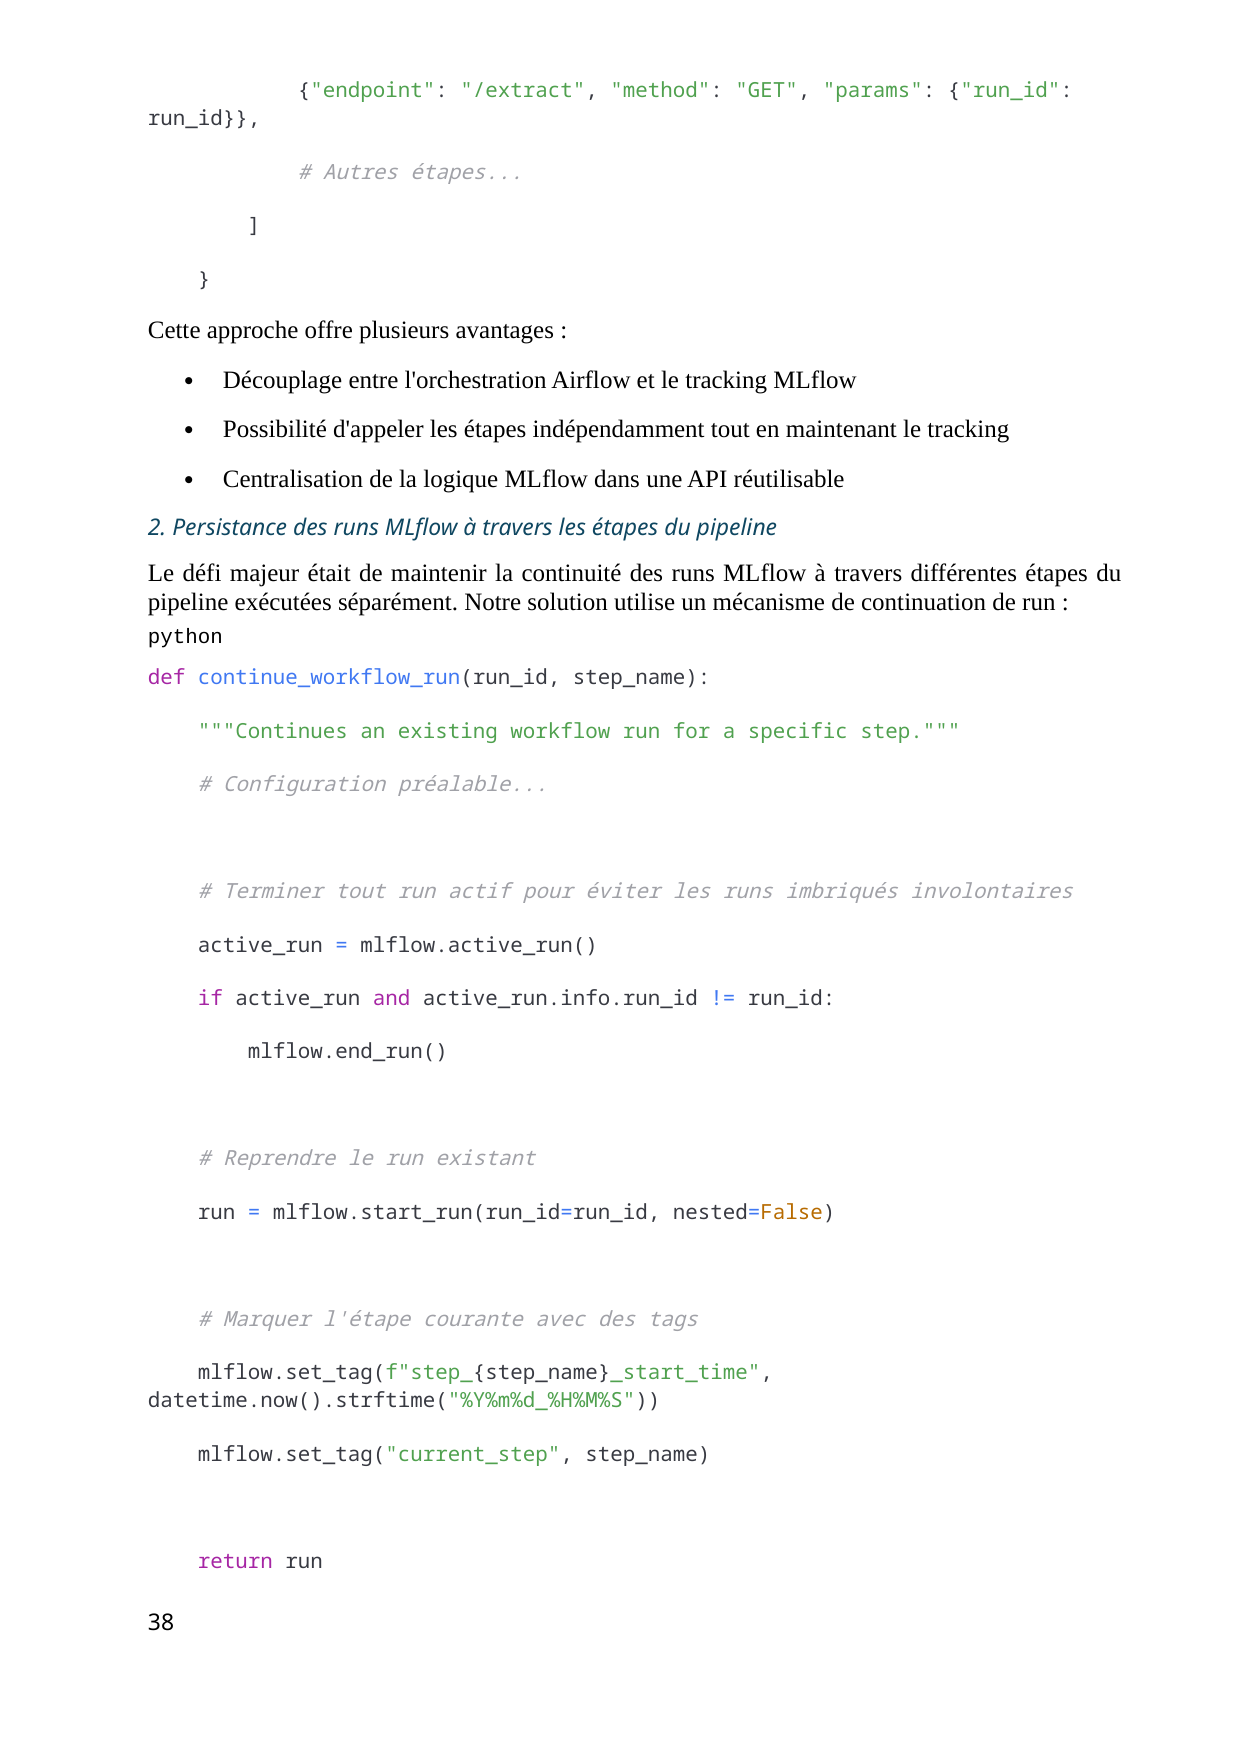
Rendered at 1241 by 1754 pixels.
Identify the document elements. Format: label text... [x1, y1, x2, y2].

text Le défi majeur était de maintenir la continuité des runs MLflow à travers différentes étapes du pipeline exécutées séparément. Notre solution utilise un mécanisme de continuation de run : [148, 558, 1122, 616]
text return run [148, 1546, 1122, 1574]
text } [148, 264, 1122, 292]
text # Marquer l'étape courante avec des tags [148, 1304, 1122, 1332]
text mlflow.set_tag(f"step_{step_name}_start_time", datetime.now().strftime("%Y%m%d_%H%M%S")) [148, 1357, 1122, 1414]
text mlflow.set_tag("current_step", step_name) [148, 1439, 1122, 1467]
text python [148, 626, 1122, 650]
text """Continues an existing workflow run for a specific step.""" [148, 716, 1122, 744]
text active_run = mlflow.active_run() [148, 930, 1122, 958]
text {"endpoint": "/extract", "method": "GET", "params": {"run_id": run_id}}, [148, 75, 1122, 132]
text # Reprendre le run existant [148, 1143, 1122, 1172]
list Centralisation de la logique MLflow dans une API réutilisable [185, 464, 1122, 493]
text # Autres étapes... [148, 157, 1122, 185]
text run = mlflow.start_run(run_id=run_id, nested=False) [148, 1197, 1122, 1225]
text # Configuration préalable... [148, 769, 1122, 798]
text def continue_workflow_run(run_id, step_name): [148, 662, 1122, 691]
text Cette approche offre plusieurs avantages : [148, 315, 1122, 344]
text if active_run and active_run.info.run_id != run_id: [148, 983, 1122, 1012]
list Possibilité d'appeler les étapes indépendamment tout en maintenant le tracking [185, 414, 1122, 443]
subtitle 2. Persistance des runs MLflow à travers les étapes du pipeline [148, 511, 1122, 543]
text # Terminer tout run actif pour éviter les runs imbriqués involontaires [148, 876, 1122, 905]
text ] [148, 210, 1122, 239]
list Découplage entre l'orchestration Airflow et le tracking MLflow [185, 365, 1122, 393]
text mlflow.end_run() [148, 1037, 1122, 1065]
